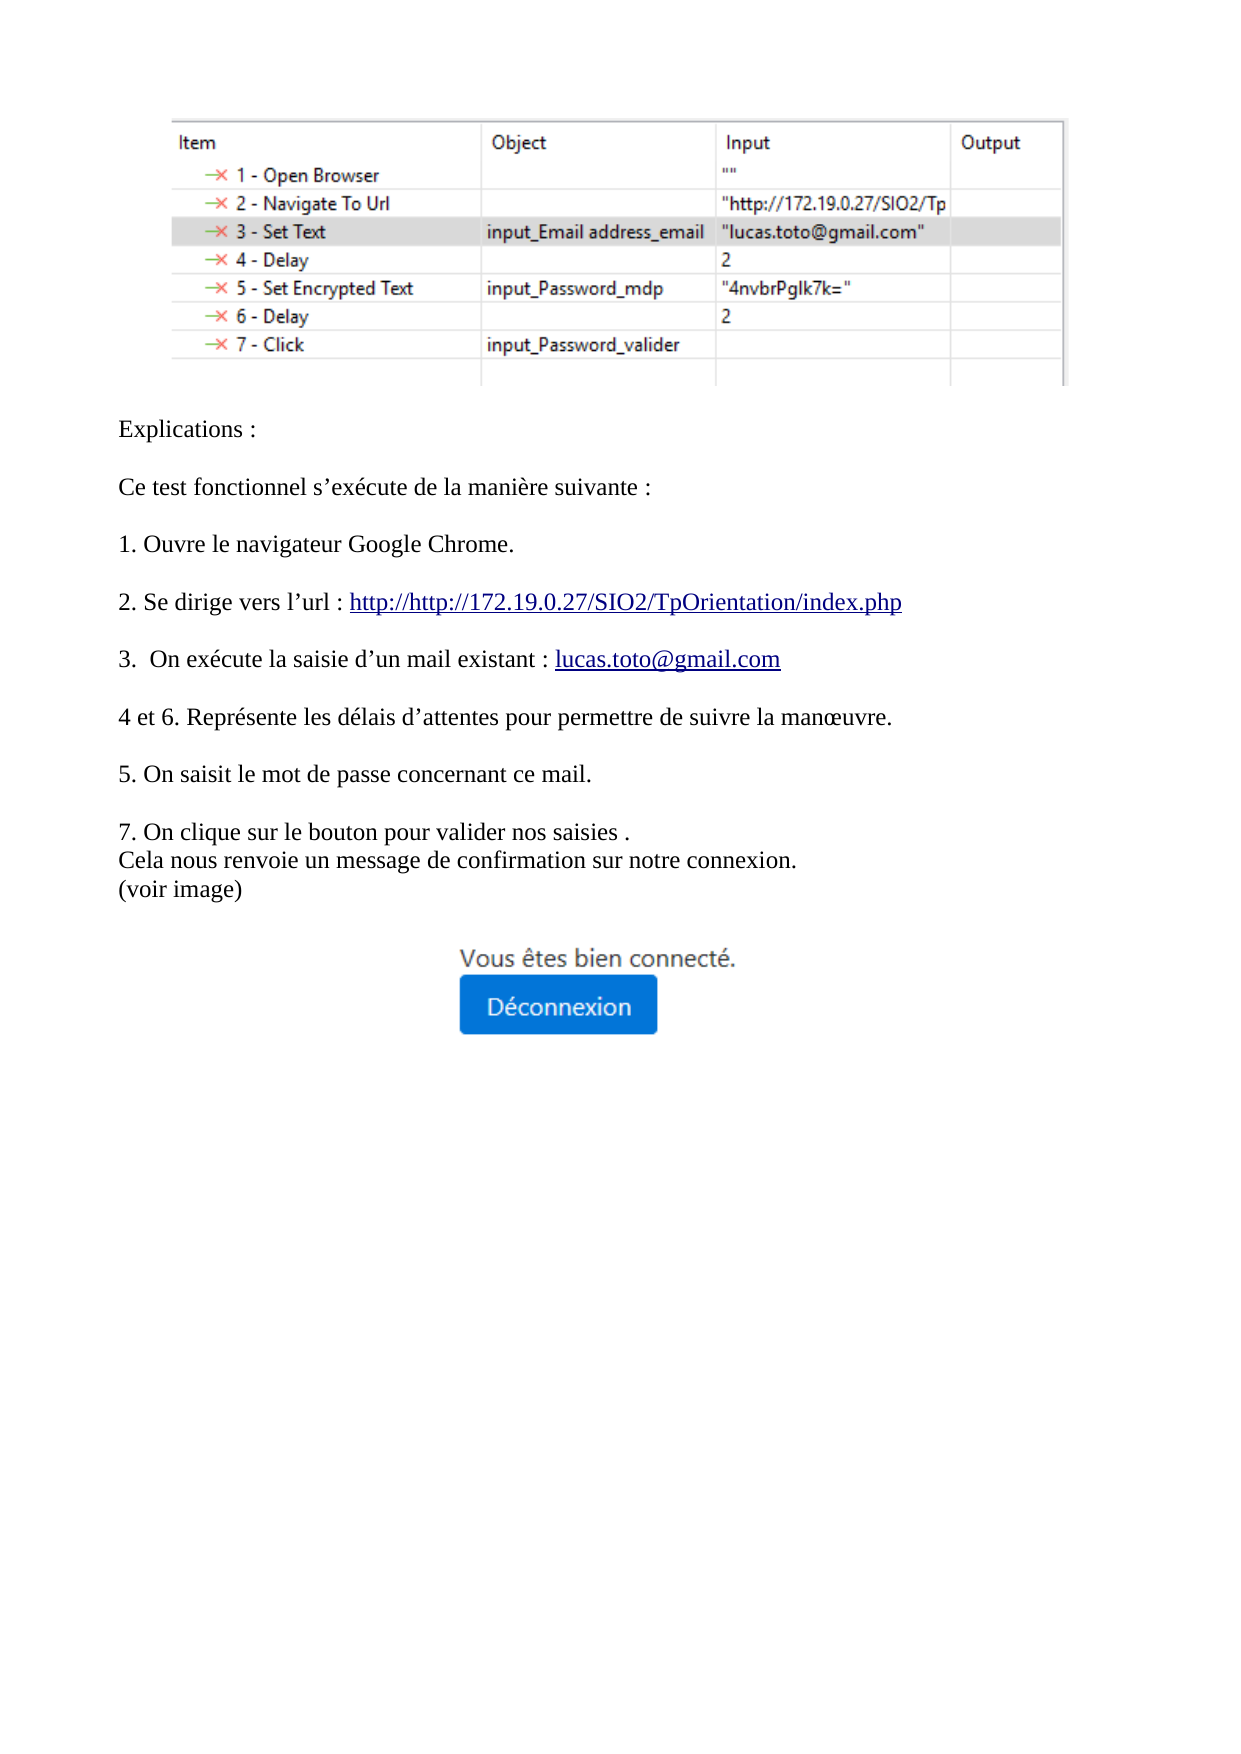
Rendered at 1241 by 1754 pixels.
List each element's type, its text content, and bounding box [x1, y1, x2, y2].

text 4 et 6. Représente les délais d’attentes pour permettre de suivre la manœuvre. [118, 702, 1122, 730]
text 5. On saisit le mot de passe concernant ce mail. [118, 759, 1122, 788]
picture [171, 118, 1069, 386]
text Ce test fonctionnel s’exécute de la manière suivante : [118, 472, 1122, 500]
text Explications : [118, 414, 1122, 443]
text 2. Se dirige vers l’url : http://http://172.19.0.27/SIO2/TpOrientation/index.php [118, 587, 1122, 615]
text (voir image) [118, 874, 1122, 903]
text 3. On exécute la saisie d’un mail existant : lucas.toto@gmail.com [118, 644, 1122, 673]
picture [457, 931, 783, 1044]
text 1. Ouvre le navigateur Google Chrome. [118, 529, 1122, 558]
text Cela nous renvoie un message de confirmation sur notre connexion. [118, 845, 1122, 874]
text 7. On clique sur le bouton pour valider nos saisies . [118, 817, 1122, 845]
